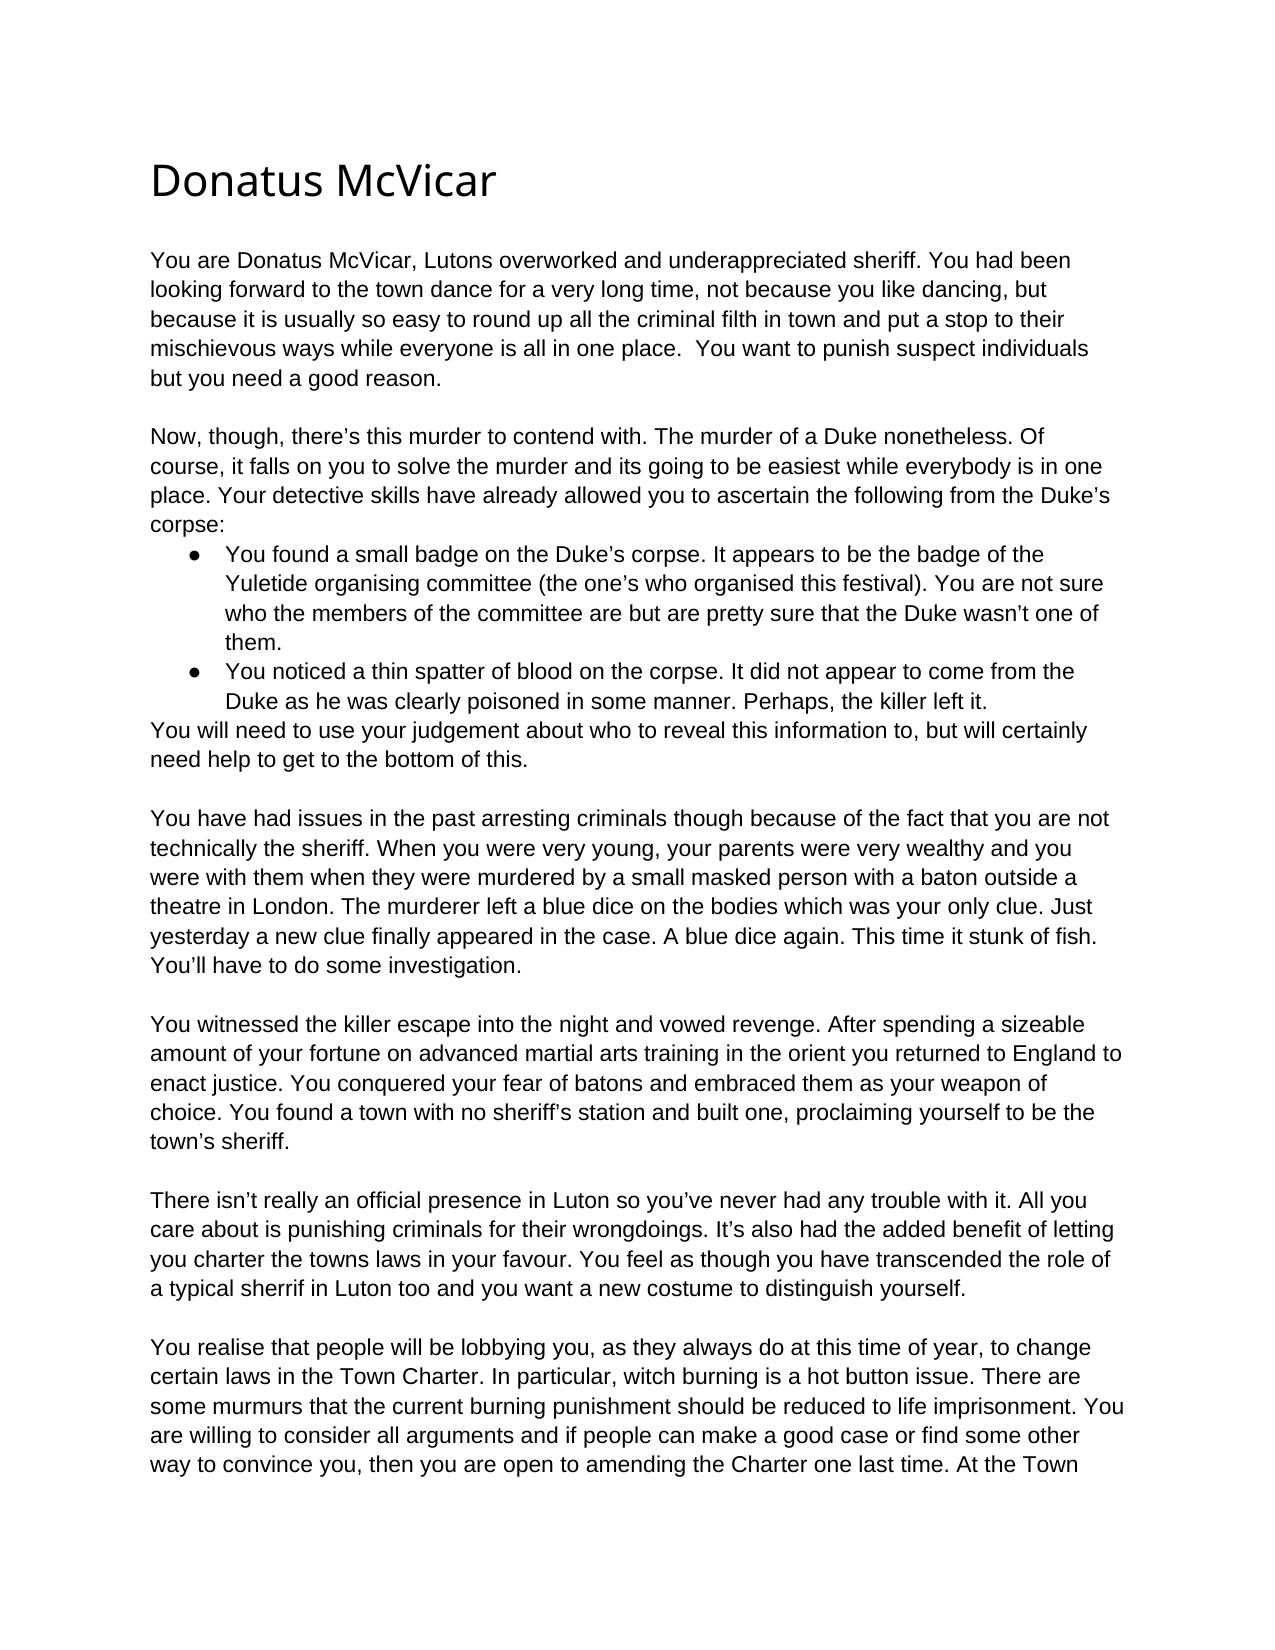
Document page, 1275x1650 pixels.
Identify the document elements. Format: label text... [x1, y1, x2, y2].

list You noticed a thin spatter of blood on the corpse. It did not appear to come from the Duke as he was clearly poisoned in some manner. Perhaps, the killer left it. [187, 659, 1125, 714]
text You witnessed the killer escape into the night and vowed revenge. After spending a sizeable amount of your fortune on advanced martial arts training in the orient you returned to England to enact justice. You conquered your fear of batons and embraced them as your weapon of choice. You found a town with no sheriff’s station and built one, proclaiming yourself to be the town’s sheriff. [150, 1012, 1125, 1155]
title Donatus McVicar [150, 150, 1125, 209]
text You realise that people will be lobbying you, as they always do at this time of year, to change certain laws in the Town Charter. In particular, witch burning is a hot button issue. There are some murmurs that the current burning punishment should be reduced to life imprisonment. You are willing to consider all arguments and if people can make a good case or find some other way to convince you, then you are open to amending the Charter one last time. At the Town [150, 1335, 1125, 1478]
text You will need to use your judgement about who to reveal this information to, but will certainly need help to get to the bottom of this. [150, 718, 1125, 773]
list You found a small badge on the Duke’s corpse. It appears to be the badge of the Yuletide organising committee (the one’s who organised this festival). You are not sure who the members of the committee are but are pretty sure that the Duke wasn’t one of them. [187, 542, 1125, 655]
text There isn’t really an official presence in Luton so you’ve never had any trouble with it. All you care about is punishing criminals for their wrongdoings. It’s also had the added benefit of letting you charter the towns laws in your favour. You feel as though you have transcended the role of a typical sherrif in Luton too and you want a new costume to distinguish yourself. [150, 1188, 1125, 1302]
text You are Donatus McVicar, Lutons overworked and underappreciated sheriff. You had been looking forward to the town dance for a very long time, not because you like dancing, but because it is usually so easy to round up all the criminal filth in town and put a stop to their mischievous ways while everyone is all in one place. You want to punish suspect individuals but you need a good reason. [150, 248, 1125, 391]
text Now, though, there’s this murder to contend with. The murder of a Duke nonetheless. Of course, it falls on you to solve the murder and its going to be easiest while everybody is in one place. Your detective skills have already allowed you to ascertain the following from the Duke’s corpse: [150, 424, 1125, 538]
text You have had issues in the past arresting criminals though because of the fact that you are not technically the sheriff. When you were very young, your parents were very wealthy and you were with them when they were murdered by a small masked person with a baton outside a theatre in London. The murderer left a blue dice on the bodies which was your only clue. Just yesterday a new clue finally appeared in the case. A blue dice again. This time it stunk of fish. You’ll have to do some investigation. [150, 806, 1125, 978]
